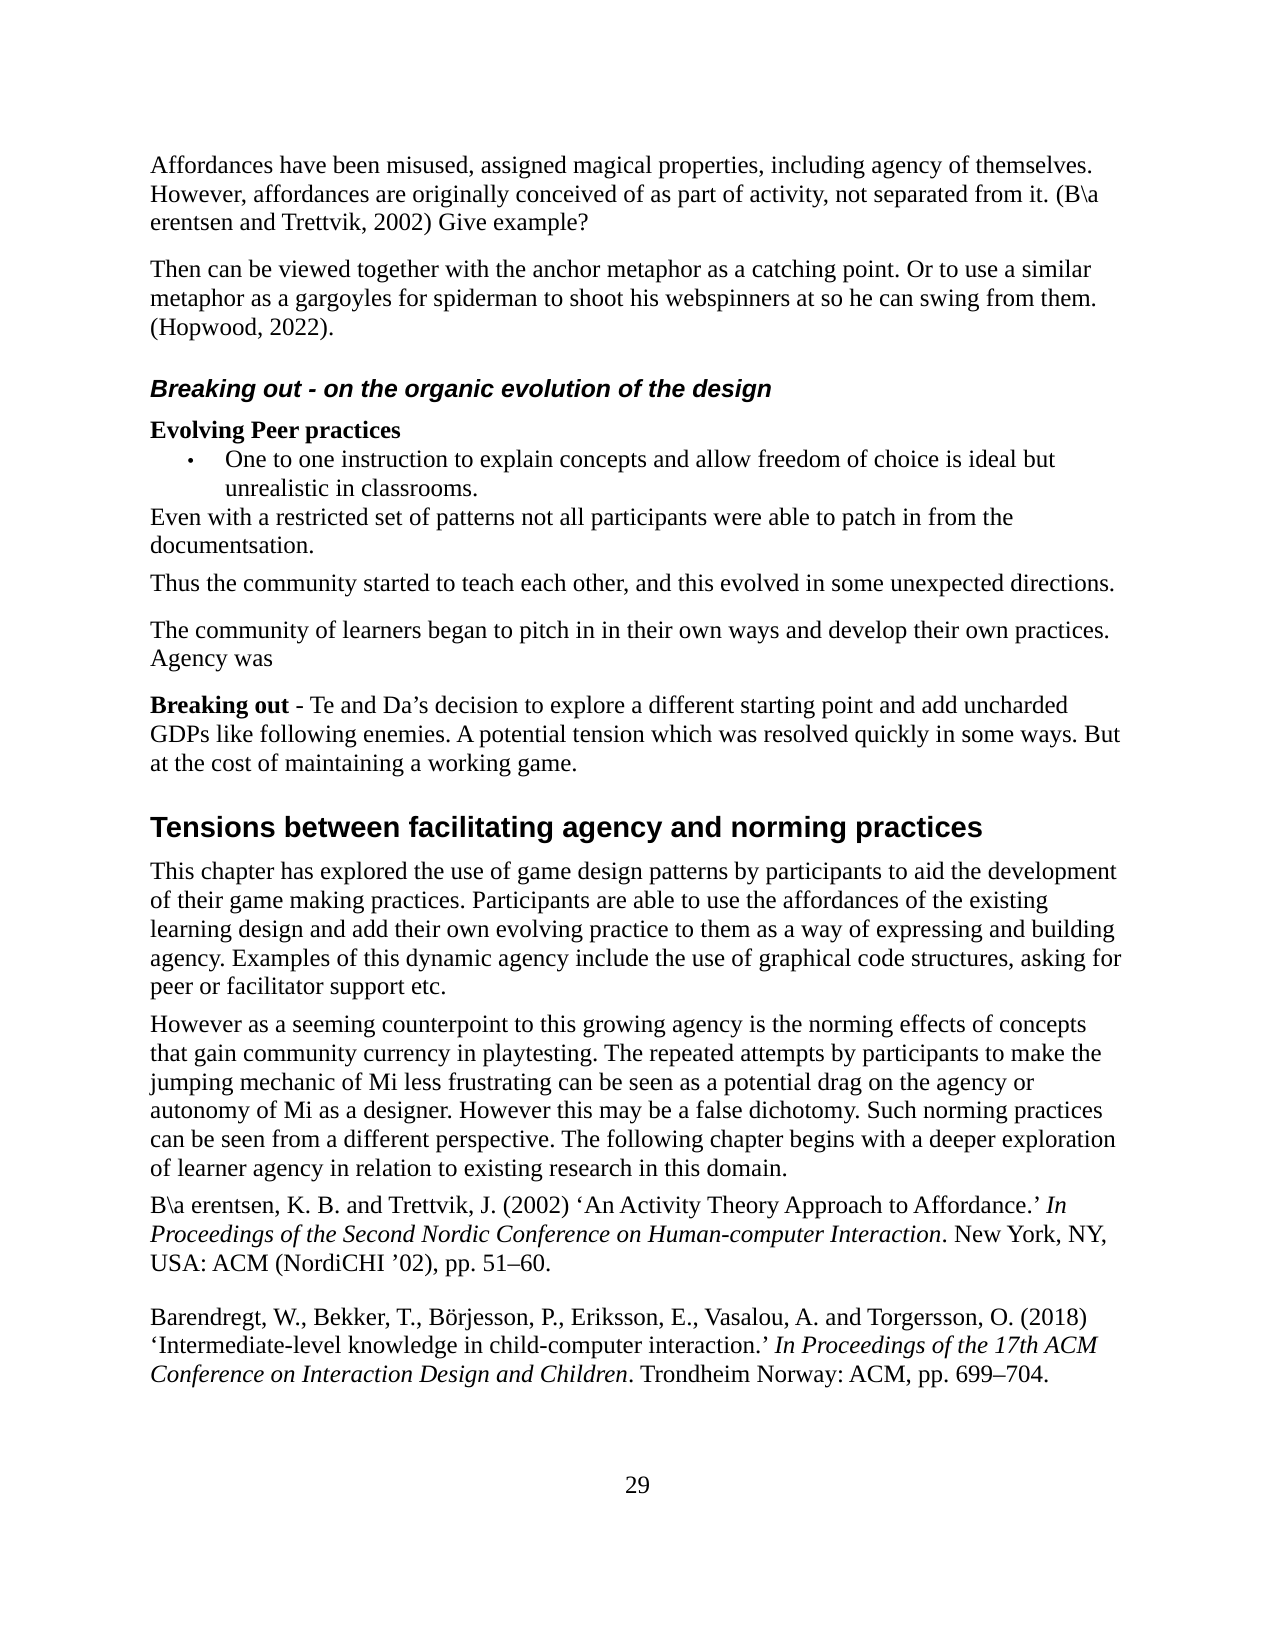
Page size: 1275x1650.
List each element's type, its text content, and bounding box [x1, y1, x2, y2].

text B\a erentsen, K. B. and Trettvik, J. (2002) ‘An Activity Theory Approach to Affordance.’ In Proceedings of the Second Nordic Conference on Human-computer Interaction. New York, NY, USA: ACM (NordiCHI ’02), pp. 51–60. [150, 1191, 1125, 1277]
text Evolving Peer practices [150, 415, 1125, 444]
text However as a seeming counterpoint to this growing agency is the norming effects of concepts that gain community currency in playtesting. The repeated attempts by participants to make the jumping mechanic of Mi less frustrating can be seen as a potential drag on the agency or autonomy of Mi as a designer. However this may be a false dichotomy. Such norming practices can be seen from a different perspective. The following chapter begins with a deeper exploration of learner agency in relation to existing research in this domain. [150, 1009, 1125, 1182]
text Breaking out - Te and Da’s decision to explore a different starting point and add uncharded GDPs like following enemies. A potential tension which was resolved quickly in some ways. But at the cost of maintaining a working game. [150, 690, 1125, 776]
text This chapter has explored the use of game design patterns by participants to aid the development of their game making practices. Participants are able to use the affordances of the existing learning design and add their own evolving practice to them as a way of expressing and building agency. Examples of this dynamic agency include the use of graphical code structures, asking for peer or facilitator support etc. [150, 856, 1125, 1000]
list One to one instruction to explain concepts and allow freedom of choice is ideal but unrealistic in classrooms. [187, 444, 1125, 502]
text Even with a restricted set of patterns not all participants were able to patch in from the documentsation. [150, 502, 1125, 559]
text Affordances have been misused, assigned magical properties, including agency of themselves. However, affordances are originally conceived of as part of activity, not separated from it. (B\a erentsen and Trettvik, 2002) Give example? [150, 150, 1125, 236]
text Then can be viewed together with the anchor metaphor as a catching point. Or to use a similar metaphor as a gargoyles for spiderman to shoot his webspinners at so he can swing from them. (Hopwood, 2022). [150, 254, 1125, 340]
subtitle Breaking out - on the organic evolution of the design [150, 374, 1125, 403]
subtitle Tensions between facilitating agency and norming practices [150, 810, 1125, 844]
text The community of learners began to pitch in in their own ways and develop their own practices. Agency was [150, 615, 1125, 672]
text Barendregt, W., Bekker, T., Börjesson, P., Eriksson, E., Vasalou, A. and Torgersson, O. (2018) ‘Intermediate-level knowledge in child-computer interaction.’ In Proceedings of the 17th ACM Conference on Interaction Design and Children. Trondheim Norway: ACM, pp. 699–704. [150, 1302, 1125, 1388]
text Thus the community started to teach each other, and this evolved in some unexpected directions. [150, 568, 1125, 597]
